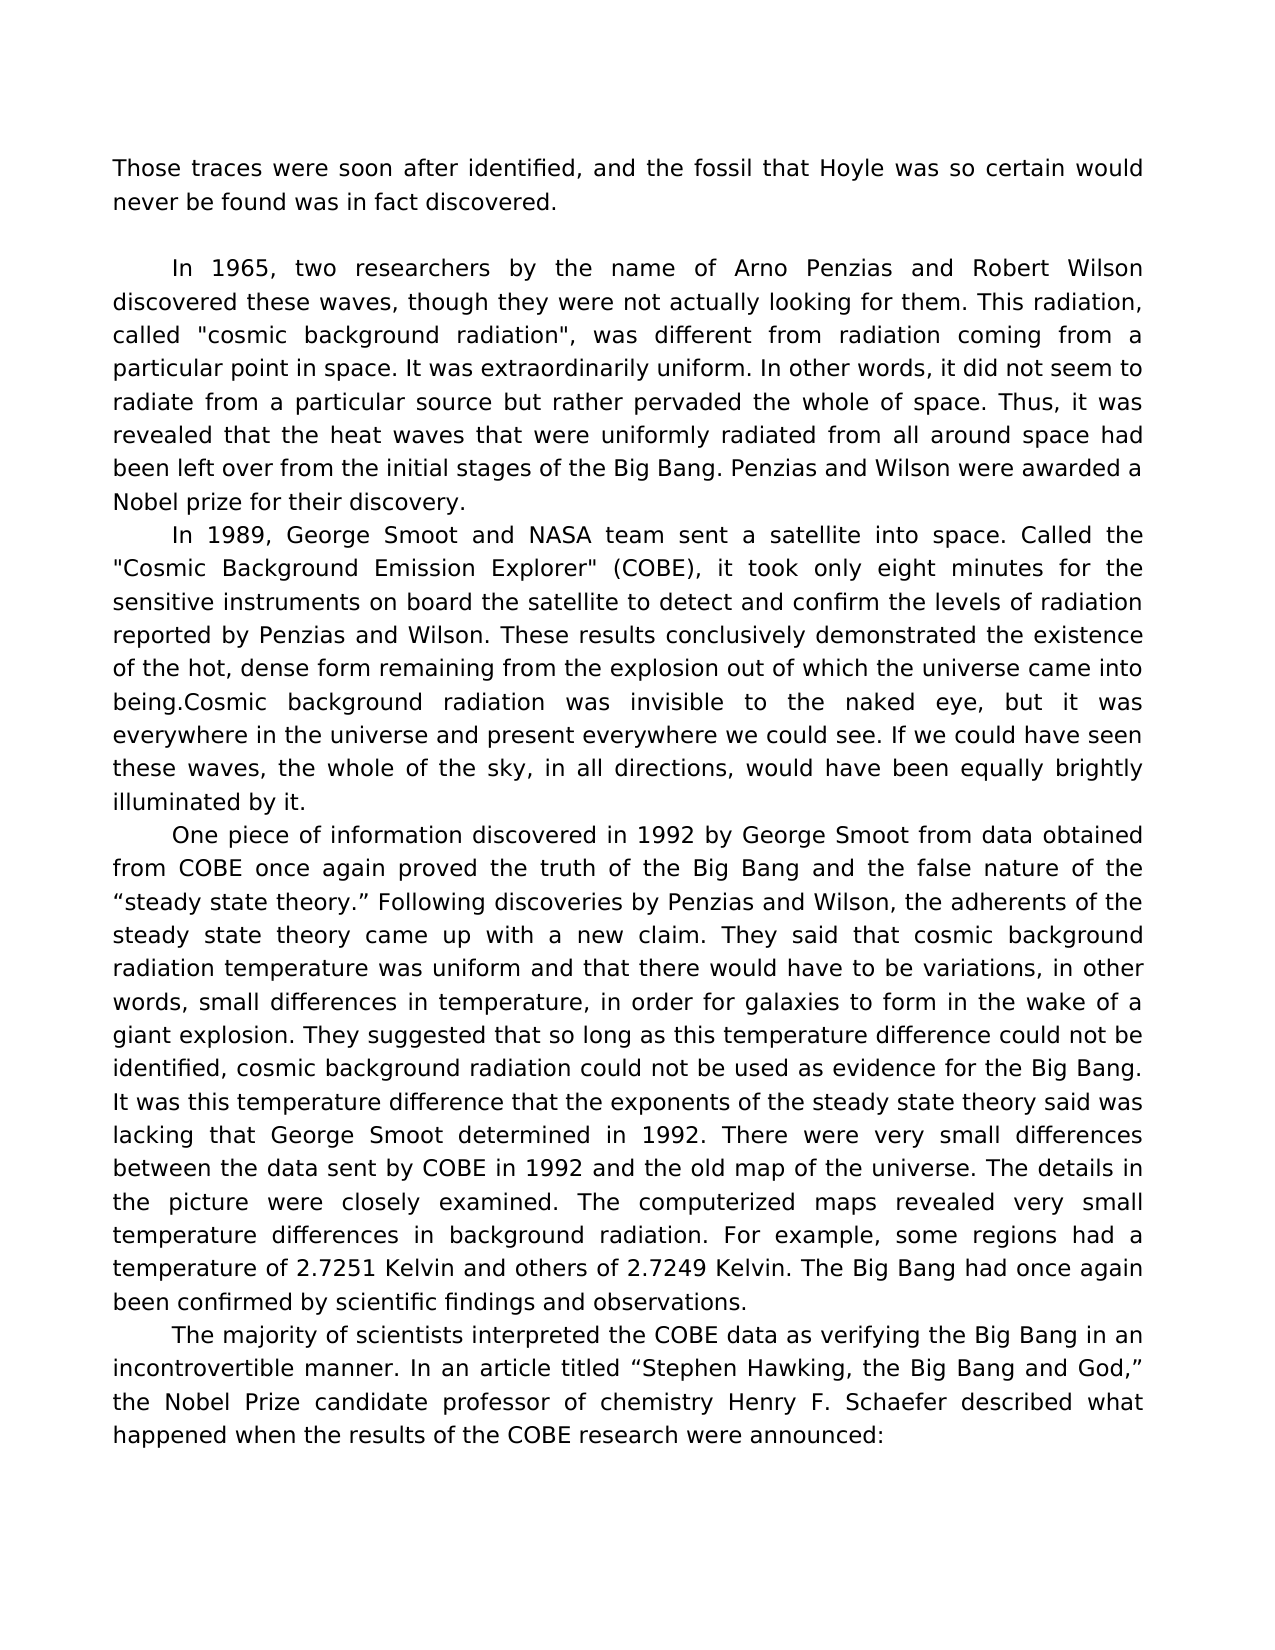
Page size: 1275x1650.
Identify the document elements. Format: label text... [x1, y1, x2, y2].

text One piece of information discovered in 1992 by George Smoot from data obtained from COBE once again proved the truth of the Big Bang and the false nature of the “steady state theory.” Following discoveries by Penzias and Wilson, the adherents of the steady state theory came up with a new claim. They said that cosmic background radiation temperature was uniform and that there would have to be variations, in other words, small differences in temperature, in order for galaxies to form in the wake of a giant explosion. They suggested that so long as this temperature difference could not be identified, cosmic background radiation could not be used as evidence for the Big Bang. It was this temperature difference that the exponents of the steady state theory said was lacking that George Smoot determined in 1992. There were very small differences between the data sent by COBE in 1992 and the old map of the universe. The details in the picture were closely examined. The computerized maps revealed very small temperature differences in background radiation. For example, some regions had a temperature of 2.7251 Kelvin and others of 2.7249 Kelvin. The Big Bang had once again been confirmed by scientific findings and observations. [112, 817, 1145, 1317]
text In 1965, two researchers by the name of Arno Penzias and Robert Wilson discovered these waves, though they were not actually looking for them. This radiation, called "cosmic background radiation", was different from radiation coming from a particular point in space. It was extraordinarily uniform. In other words, it did not seem to radiate from a particular source but rather pervaded the whole of space. Thus, it was revealed that the heat waves that were uniformly radiated from all around space had been left over from the initial stages of the Big Bang. Penzias and Wilson were awarded a Nobel prize for their discovery. [112, 250, 1145, 517]
text In 1989, George Smoot and NASA team sent a satellite into space. Called the "Cosmic Background Emission Explorer" (COBE), it took only eight minutes for the sensitive instruments on board the satellite to detect and confirm the levels of radiation reported by Penzias and Wilson. These results conclusively demonstrated the existence of the hot, dense form remaining from the explosion out of which the universe came into being.Cosmic background radiation was invisible to the naked eye, but it was everywhere in the universe and present everywhere we could see. If we could have seen these waves, the whole of the sky, in all directions, would have been equally brightly illuminated by it. [112, 517, 1145, 817]
text The majority of scientists interpreted the COBE data as verifying the Big Bang in an incontrovertible manner. In an article titled “Stephen Hawking, the Big Bang and God,” the Nobel Prize candidate professor of chemistry Henry F. Schaefer described what happened when the results of the COBE research were announced: [112, 1317, 1145, 1450]
text Those traces were soon after identified, and the fossil that Hoyle was so certain would never be found was in fact discovered. [112, 150, 1145, 217]
